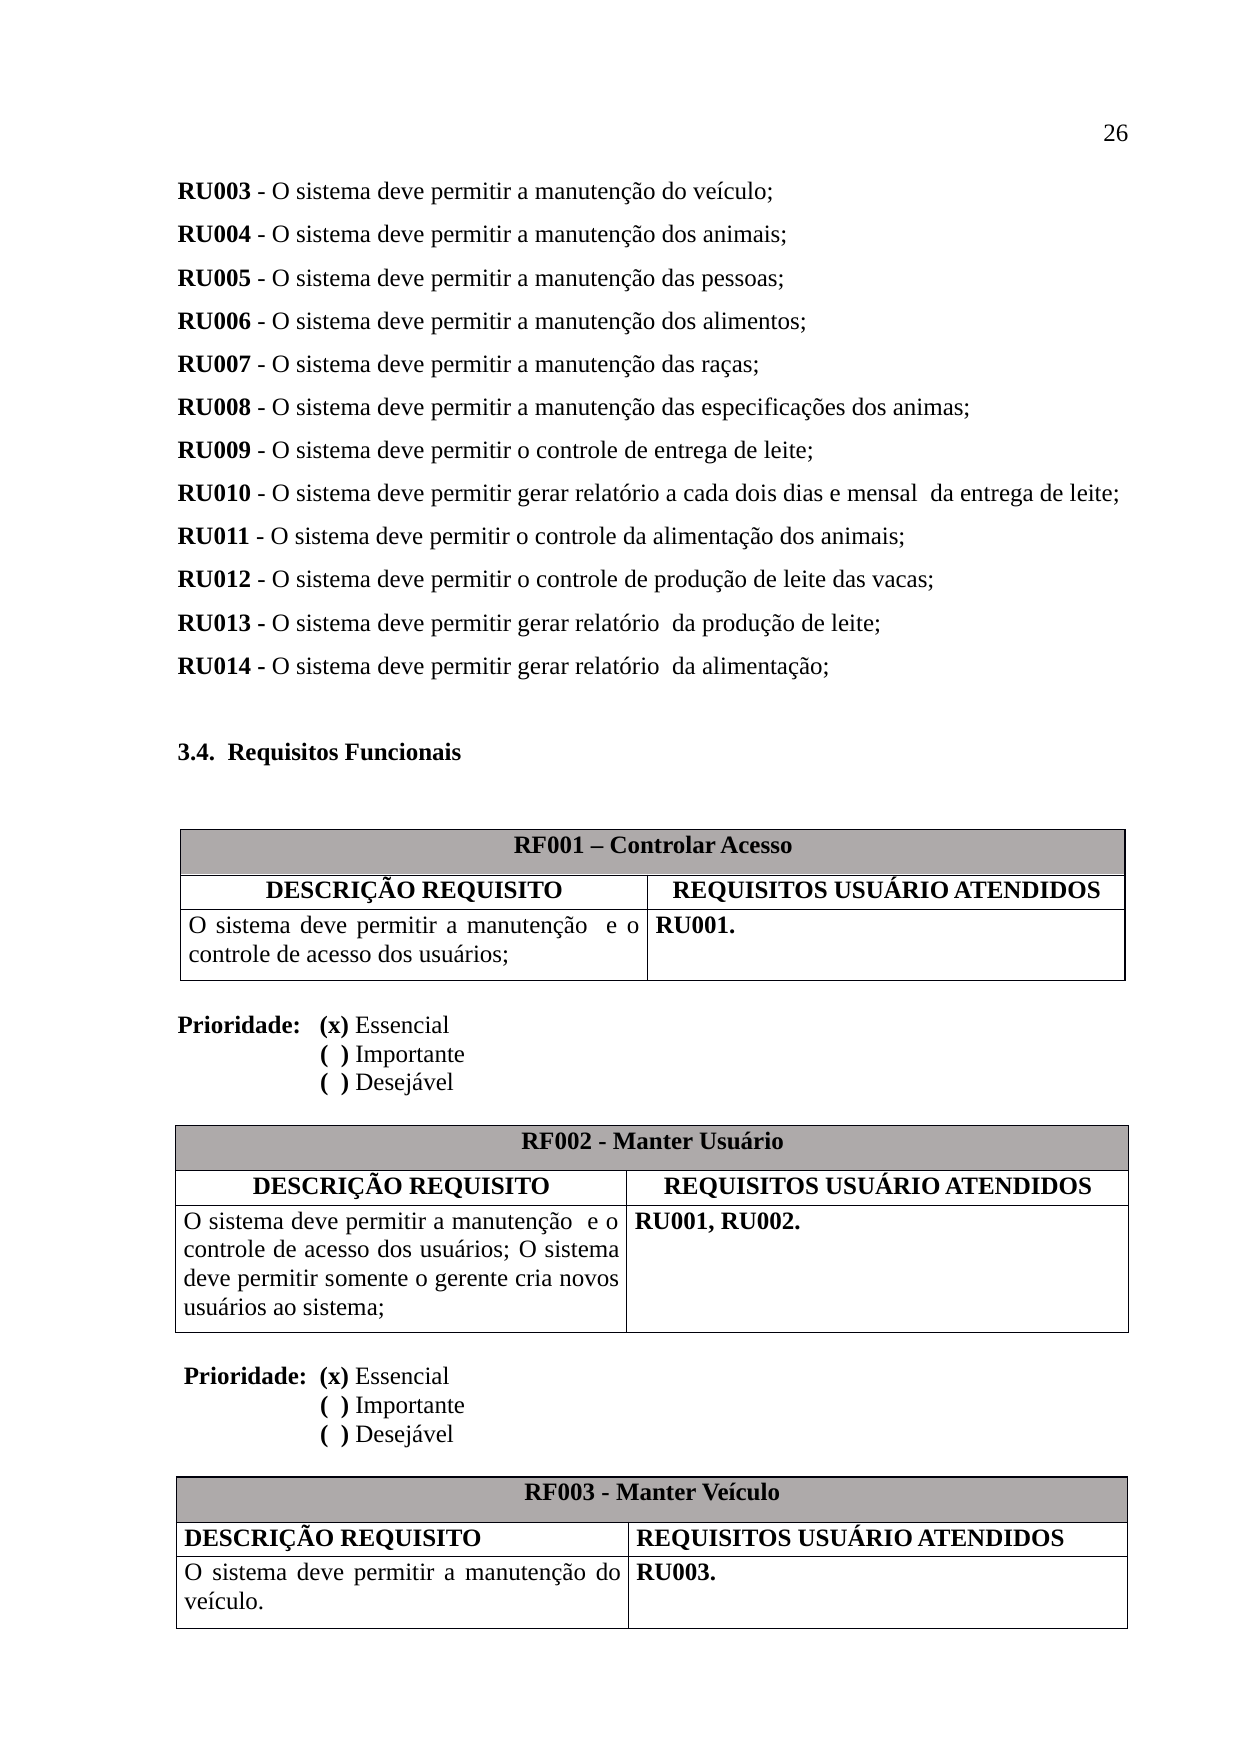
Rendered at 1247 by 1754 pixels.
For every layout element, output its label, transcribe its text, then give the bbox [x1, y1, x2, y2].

subtitle Requisitos funcionais [177, 737, 1128, 766]
table_cell DESCRIÇÃO REQUISITO [176, 1171, 626, 1205]
text RU008 - O sistema deve permitir a manutenção das especificações dos animas; [177, 392, 1128, 421]
text Prioridade: (x) Essencial [177, 1010, 1128, 1039]
table_header RF002 - Manter Usuário [176, 1126, 1128, 1170]
text RU012 - O sistema deve permitir o controle de produção de leite das vacas; [177, 564, 1128, 593]
text ( ) Importante [177, 1039, 1128, 1067]
table_cell DESCRIÇÃO REQUISITO [177, 1523, 628, 1556]
text ( ) Desejável [215, 1067, 1128, 1096]
text RU005 - O sistema deve permitir a manutenção das pessoas; [177, 263, 1128, 291]
table_cell O sistema deve permitir a manutenção e o controle de acesso dos usuários; [181, 910, 647, 980]
table_header RF001 – Controlar Acesso [181, 830, 1124, 874]
table_header RF003 - Manter Veículo [177, 1478, 1127, 1522]
text RU006 - O sistema deve permitir a manutenção dos alimentos; [177, 306, 1128, 334]
text RU011 - O sistema deve permitir o controle da alimentação dos animais; [177, 521, 1128, 550]
table_cell REQUISITOS USUÁRIO ATENDIDOS [629, 1523, 1127, 1556]
table_cell RU001, RU002. [627, 1206, 1128, 1332]
text RU009 - O sistema deve permitir o controle de entrega de leite; [177, 435, 1128, 464]
text RU004 - O sistema deve permitir a manutenção dos animais; [177, 219, 1128, 248]
text RU013 - O sistema deve permitir gerar relatório da produção de leite; [177, 608, 1128, 636]
table_cell DESCRIÇÃO REQUISITO [181, 876, 647, 909]
text RU010 - O sistema deve permitir gerar relatório a cada dois dias e mensal da entrega de leite; [177, 478, 1128, 507]
table_cell O sistema deve permitir a manutenção e o controle de acesso dos usuários; O sistema deve permitir somente o gerente cria novos usuários ao sistema; [176, 1206, 626, 1332]
text ( ) Importante [177, 1390, 1128, 1419]
table_cell O sistema deve permitir a manutenção do veículo. [177, 1557, 628, 1627]
table_cell RU001. [648, 910, 1124, 980]
text RU003 - O sistema deve permitir a manutenção do veículo; [177, 176, 1128, 205]
text RU007 - O sistema deve permitir a manutenção das raças; [177, 349, 1128, 378]
text Prioridade: (x) Essencial [177, 1361, 1128, 1390]
table_cell REQUISITOS USUÁRIO ATENDIDOS [627, 1171, 1128, 1205]
table_cell RU003. [629, 1557, 1127, 1627]
text ( ) Desejável [215, 1419, 1128, 1448]
text RU014 - O sistema deve permitir gerar relatório da alimentação; [177, 651, 1128, 679]
table_cell REQUISITOS USUÁRIO ATENDIDOS [648, 876, 1124, 909]
